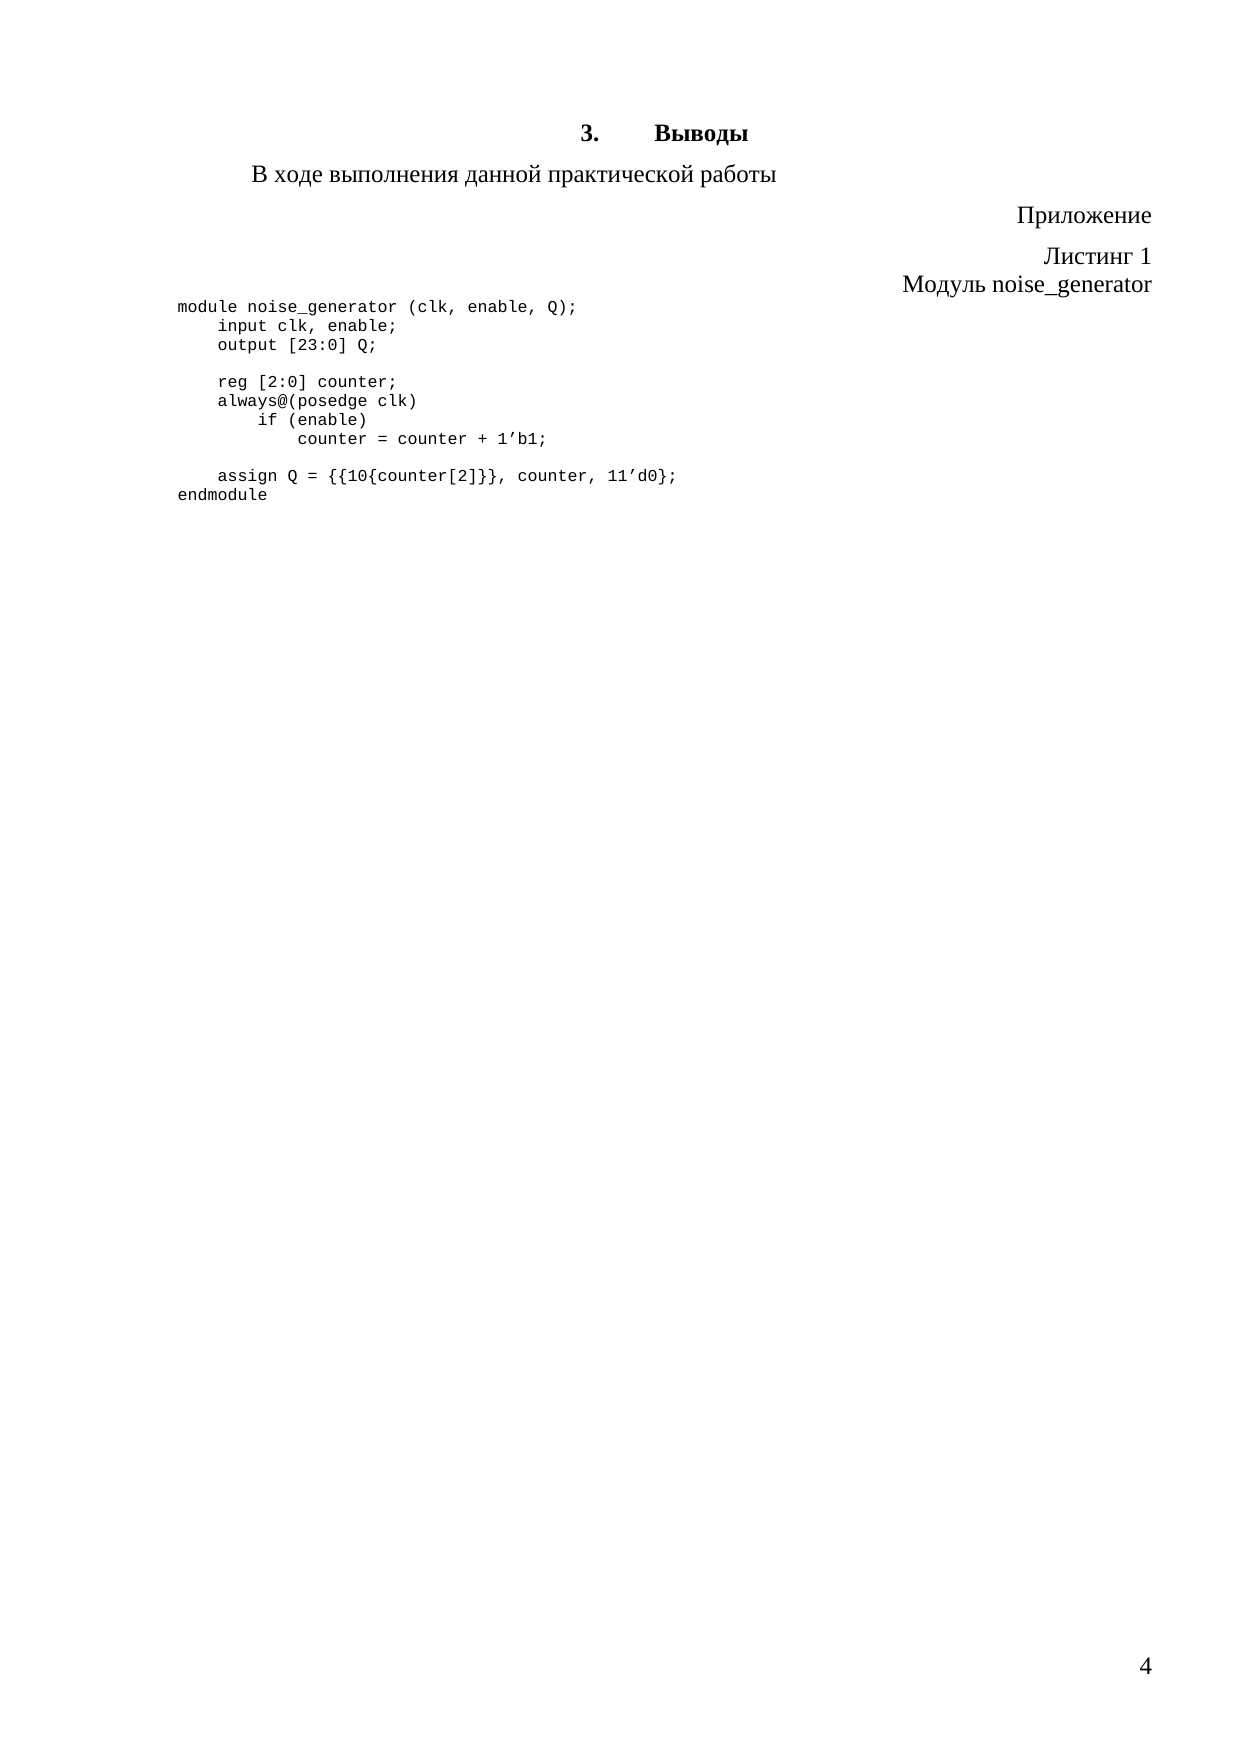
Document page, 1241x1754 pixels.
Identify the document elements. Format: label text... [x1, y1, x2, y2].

text always@(posedge clk) [177, 393, 1152, 411]
text output [23:0] Q; [177, 336, 1152, 355]
text counter = counter + 1’b1; [177, 430, 1152, 449]
text reg [2:0] counter; [177, 374, 1152, 393]
text assign Q = {{10{counter[2]}}, counter, 11’d0}; [177, 468, 1152, 487]
text Листинг 1 [177, 241, 1152, 269]
list Выводы [177, 118, 1152, 147]
text Модуль noise_generator [177, 269, 1152, 298]
text input clk, enable; [177, 317, 1152, 336]
text В ходе выполнения данной практической работы [177, 159, 1152, 188]
text Приложение [177, 200, 1152, 229]
text if (enable) [177, 411, 1152, 430]
text module noise_generator (clk, enable, Q); [177, 298, 1152, 317]
text endmodule [177, 487, 1152, 506]
